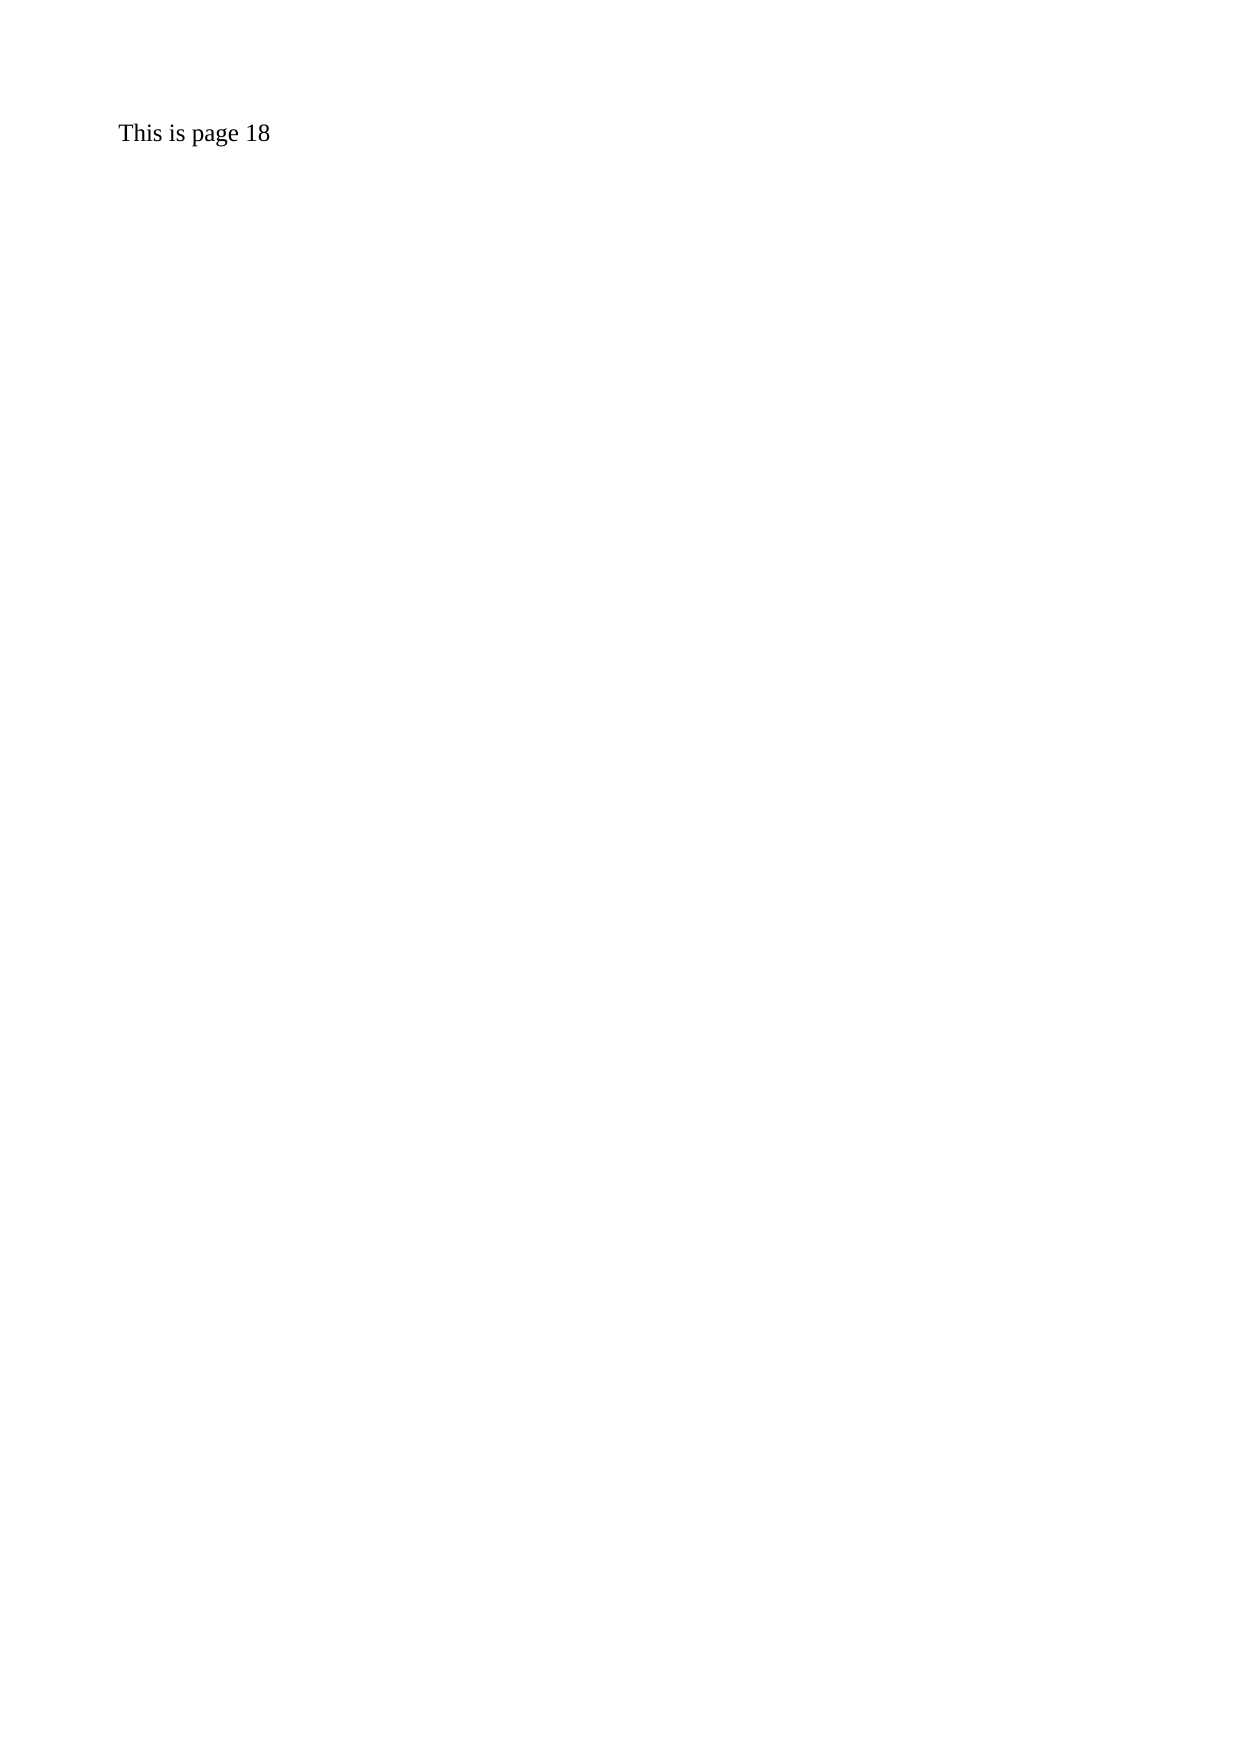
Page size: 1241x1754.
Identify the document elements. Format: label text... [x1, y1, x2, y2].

text This is page 18 [118, 118, 1122, 147]
